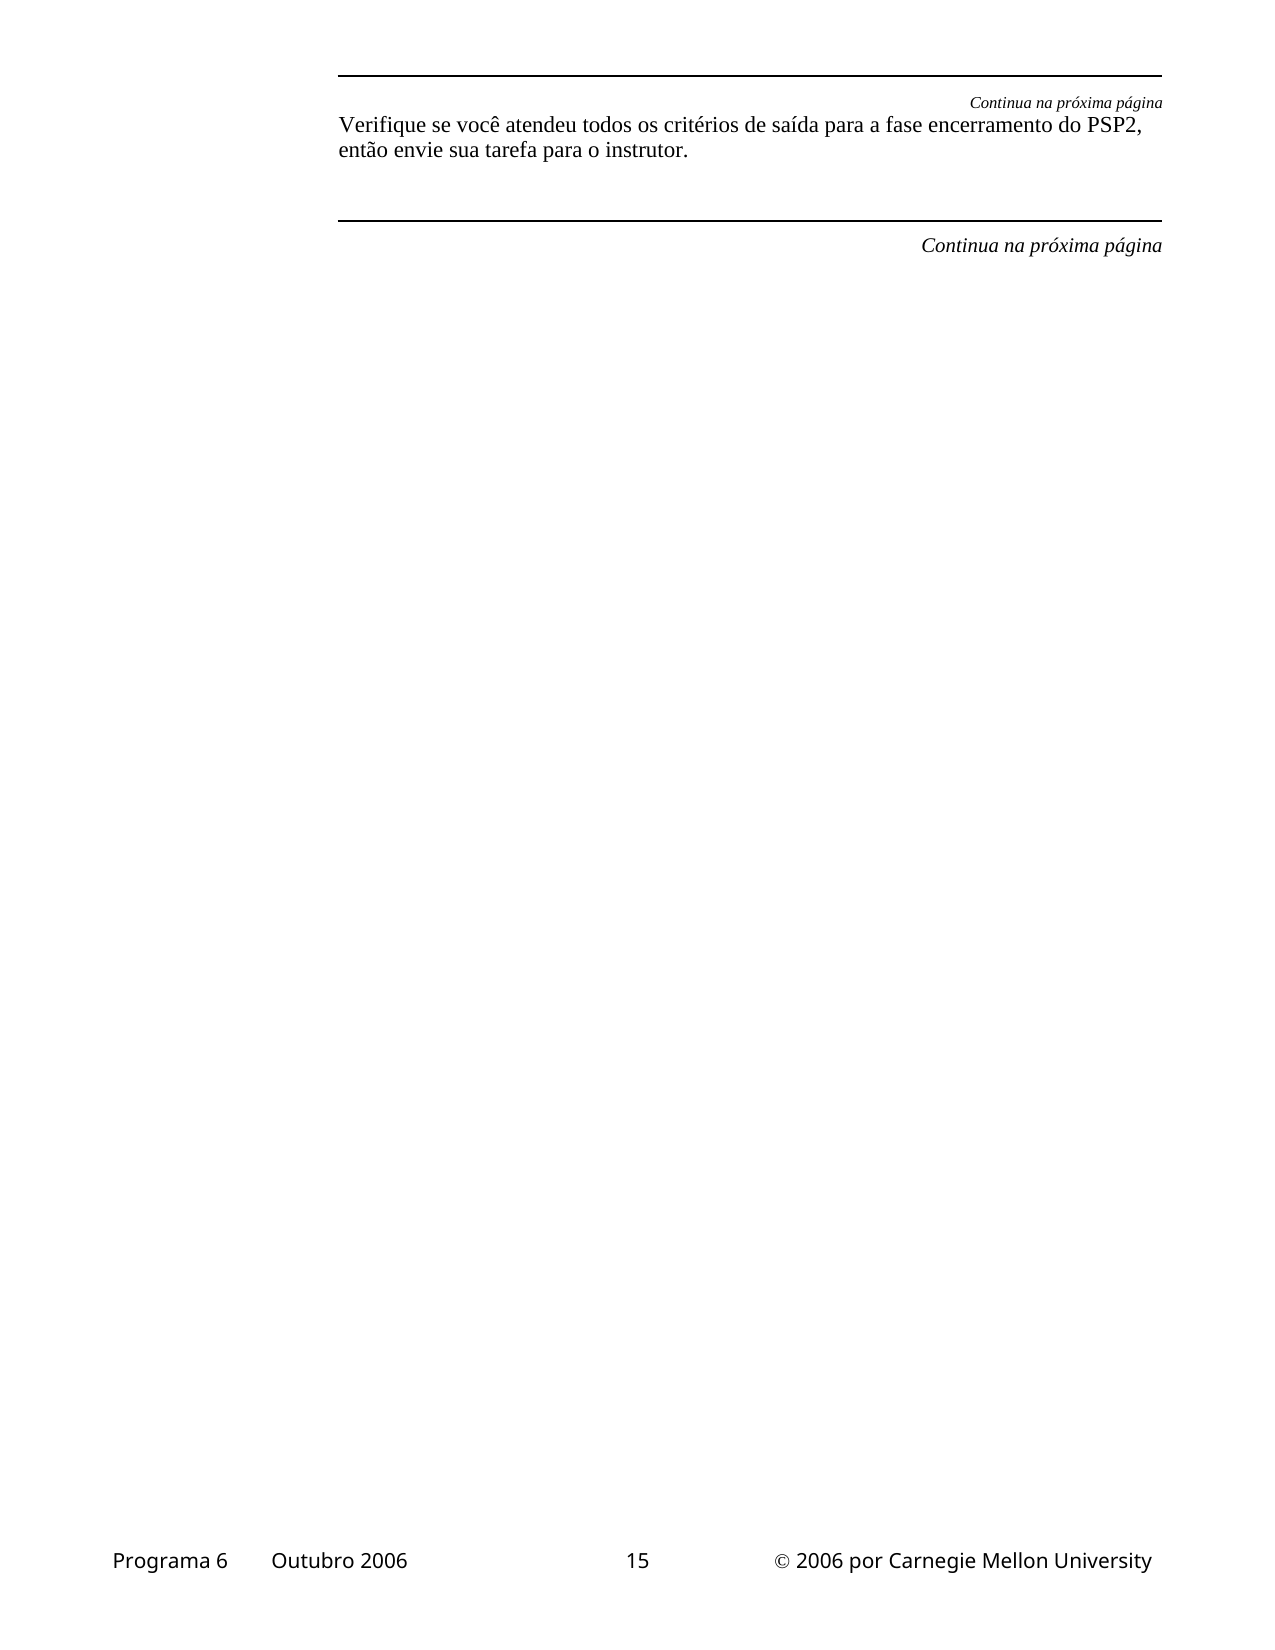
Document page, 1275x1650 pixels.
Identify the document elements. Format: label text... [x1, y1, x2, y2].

table_header Verifique se você atendeu todos os critérios de saída para a fase encerramento do PSP2, então envie sua tarefa para o instrutor. [338, 112, 1154, 163]
table_header [123, 112, 338, 163]
text Continua na próxima página [337, 221, 1162, 257]
text Continua na próxima página [337, 76, 1162, 112]
